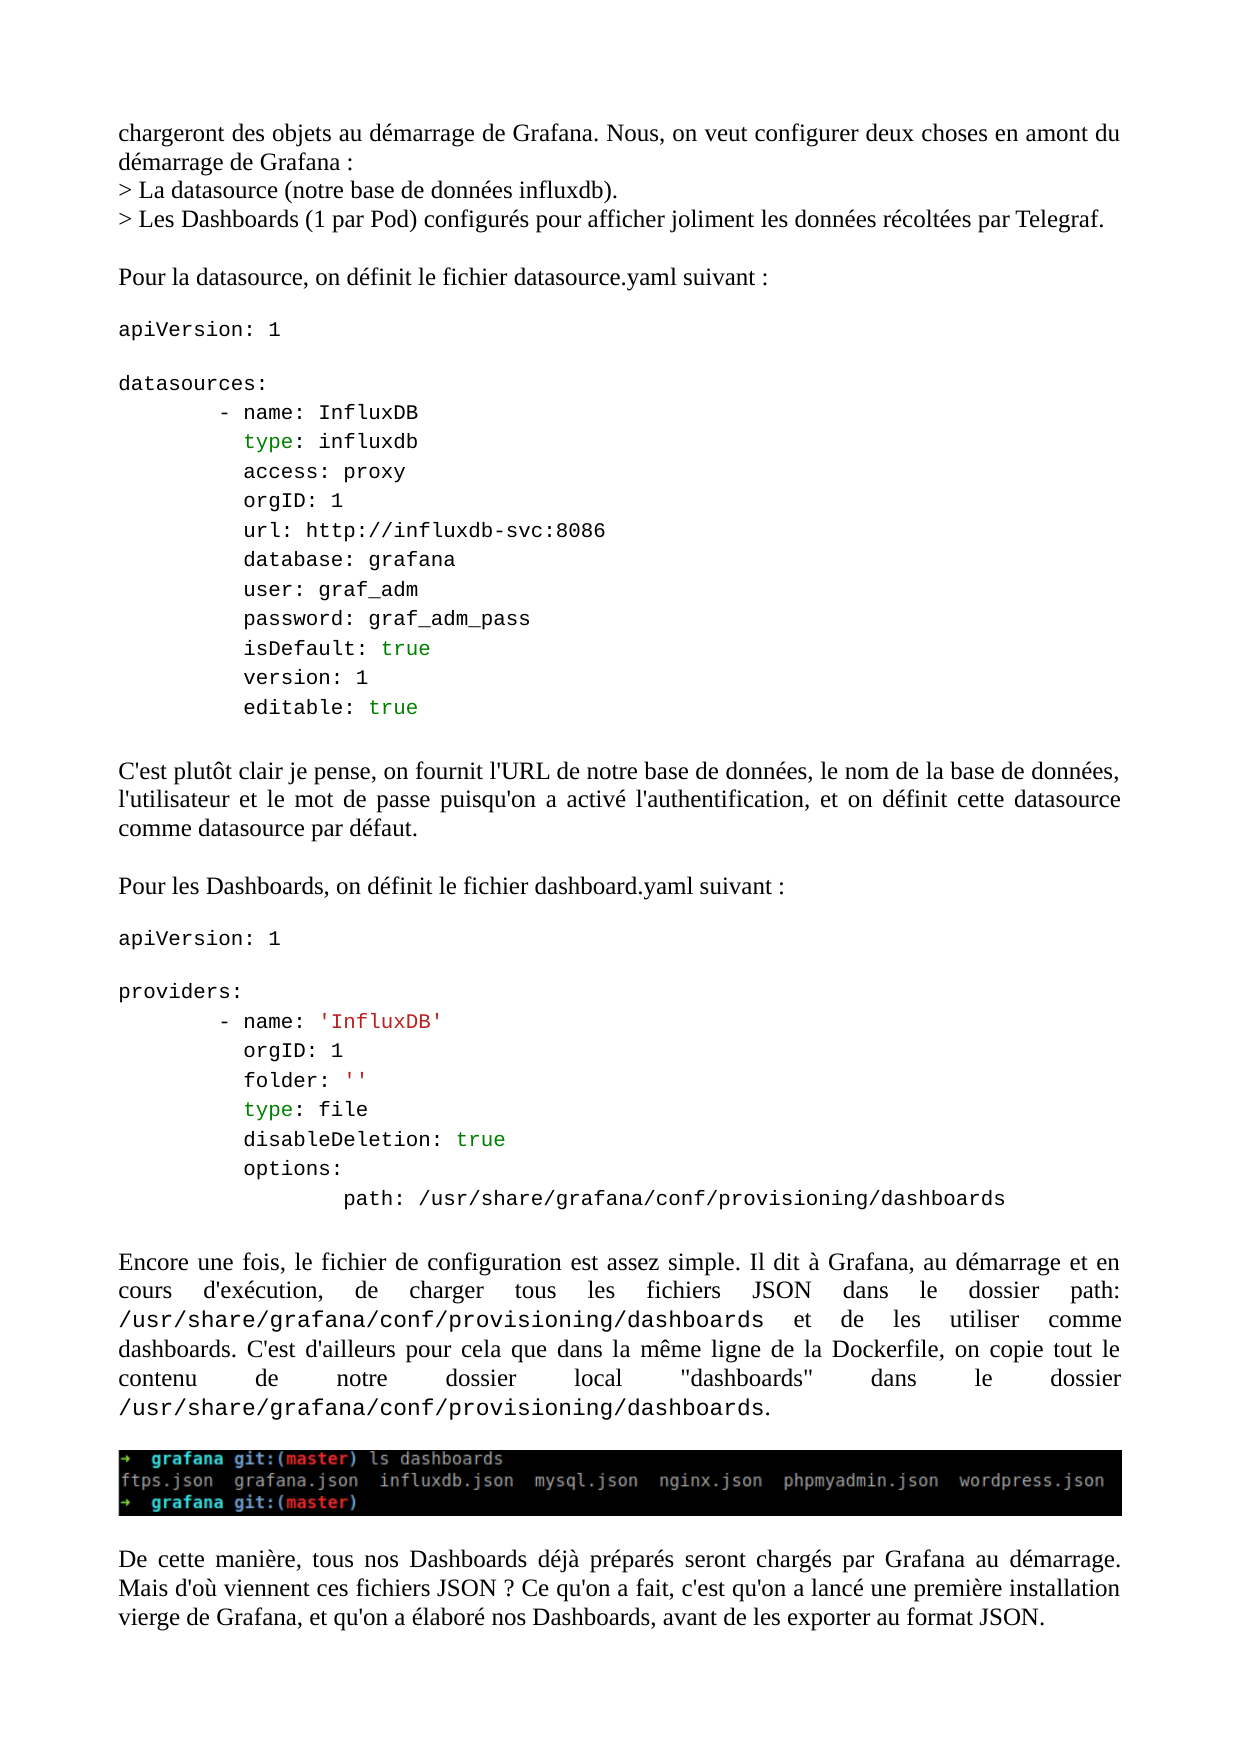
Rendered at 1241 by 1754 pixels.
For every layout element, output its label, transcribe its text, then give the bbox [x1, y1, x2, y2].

text version: 1 [118, 667, 1122, 691]
text orgID: 1 [118, 490, 1122, 514]
text datasources: [118, 372, 1122, 396]
text password: graf_adm_pass [118, 608, 1122, 632]
text chargeront des objets au démarrage de Grafana. Nous, on veut configurer deux choses en amont du démarrage de Grafana : [118, 118, 1122, 176]
text database: grafana [118, 549, 1122, 573]
text Encore une fois, le fichier de configuration est assez simple. Il dit à Grafana, au démarrage et en cours d'exécution, de charger tous les fichiers JSON dans le dossier path: /usr/share/grafana/conf/provisioning/dashboards et de les utiliser comme dashboards. C'est d'ailleurs pour cela que dans la même ligne de la Dockerfile, on copie tout le contenu de notre dossier local "dashboards" dans le dossier /usr/share/grafana/conf/provisioning/dashboards. [118, 1247, 1122, 1422]
text access: proxy [118, 461, 1122, 484]
text url: http://influxdb-svc:8086 [118, 520, 1122, 543]
text C'est plutôt clair je pense, on fournit l'URL de notre base de données, le nom de la base de données, l'utilisateur et le mot de passe puisqu'on a activé l'authentification, et on définit cette datasource comme datasource par défaut. [118, 756, 1122, 842]
text editable: true [118, 697, 1122, 720]
text isDefault: true [118, 638, 1122, 661]
text path: /usr/share/grafana/conf/provisioning/dashboards [118, 1188, 1122, 1211]
text Pour la datasource, on définit le fichier datasource.yaml suivant : [118, 262, 1122, 291]
text user: graf_adm [118, 579, 1122, 602]
text > Les Dashboards (1 par Pod) configurés pour afficher joliment les données récoltées par Telegraf. [118, 204, 1122, 233]
text > La datasource (notre base de données influxdb). [118, 176, 1122, 204]
text Pour les Dashboards, on définit le fichier dashboard.yaml suivant : [118, 871, 1122, 899]
text De cette manière, tous nos Dashboards déjà préparés seront chargés par Grafana au démarrage. Mais d'où viennent ces fichiers JSON ? Ce qu'on a fait, c'est qu'on a lancé une première installation vierge de Grafana, et qu'on a élaboré nos Dashboards, avant de les exporter au format JSON. [118, 1544, 1122, 1630]
text orgID: 1 [118, 1040, 1122, 1064]
text options: [118, 1158, 1122, 1182]
text apiVersion: 1 [118, 928, 1122, 952]
text providers: [118, 981, 1122, 1005]
text folder: '' [118, 1070, 1122, 1093]
text apiVersion: 1 [118, 319, 1122, 343]
text - name: 'InfluxDB' [118, 1011, 1122, 1034]
text - name: InfluxDB [118, 402, 1122, 426]
text disableDeletion: true [118, 1129, 1122, 1152]
text type: influxdb [118, 431, 1122, 455]
text type: file [118, 1099, 1122, 1123]
